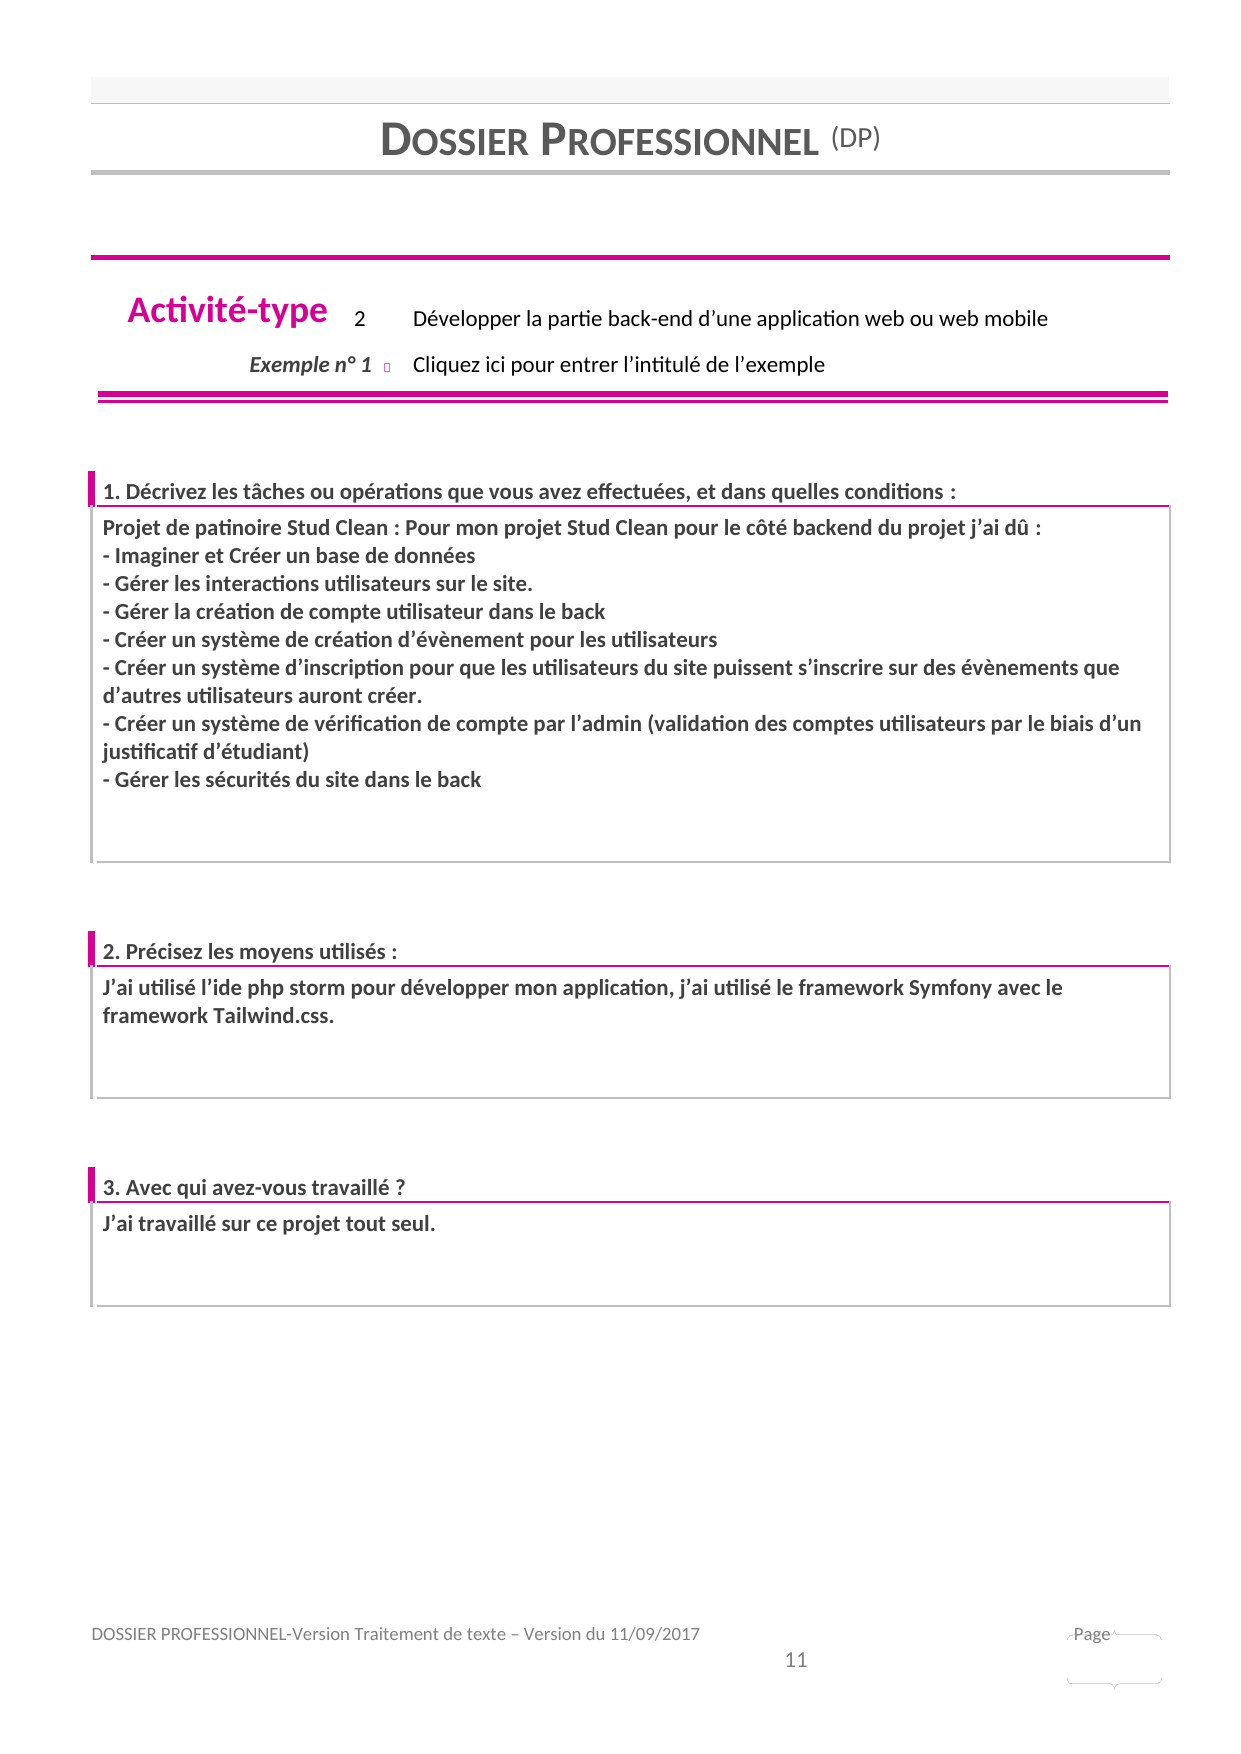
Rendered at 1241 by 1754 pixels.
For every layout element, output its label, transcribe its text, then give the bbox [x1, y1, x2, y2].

table_cell [91, 861, 1110, 897]
table_cell [93, 1271, 1169, 1305]
table_cell [93, 827, 1169, 861]
table_cell [1110, 863, 1169, 897]
table_cell 1. Décrivez les tâches ou opérations que vous avez effectuées, et dans quelles conditions : [95, 471, 1169, 505]
table_cell J’ai travaillé sur ce projet tout seul. [93, 1201, 1169, 1237]
table_cell Projet de patinoire Stud Clean : Pour mon projet Stud Clean pour le côté backend du projet j’ai dû : - Imaginer et Créer un base de données - Gérer les interactions utilisateurs sur le site. - Gérer la création de compte utilisateur dans le back - Créer un système de création d’évènement pour les utilisateurs - Créer un système d’inscription pour que les utilisateurs du site puissent s’inscrire sur des évènements que d’autres utilisateurs auront créer. - Créer un système de vérification de compte par l’admin (validation des comptes utilisateurs par le biais d’un justificatif d’étudiant) - Gérer les sécurités du site dans le back [93, 505, 1169, 793]
table_cell [91, 437, 1169, 471]
table_cell [1110, 1307, 1169, 1341]
table_header Activité-type [91, 280, 343, 332]
table_cell [93, 1237, 1169, 1271]
table_header 2 [343, 280, 402, 332]
table_cell J’ai utilisé l’ide php storm pour développer mon application, j’ai utilisé le framework Symfony avec le framework Tailwind.css. [93, 965, 1169, 1029]
table_cell [91, 1097, 1169, 1133]
table_cell [91, 897, 1169, 931]
table_header Développer la partie back-end d’une application web ou web mobile [402, 280, 1169, 332]
table_cell Exemple n° 1  [91, 332, 402, 391]
table_cell [93, 1029, 1169, 1063]
table_cell 2. Précisez les moyens utilisés : [95, 931, 1169, 965]
table_cell [91, 391, 1169, 437]
table_cell [91, 1133, 1169, 1167]
table_cell [93, 1063, 1169, 1097]
table_cell [93, 793, 1169, 827]
table_cell 3. Avec qui avez-vous travaillé ? [95, 1167, 1169, 1201]
table_cell Cliquez ici pour entrer l’intitulé de l’exemple [402, 332, 1169, 391]
table_cell [91, 1305, 1110, 1341]
